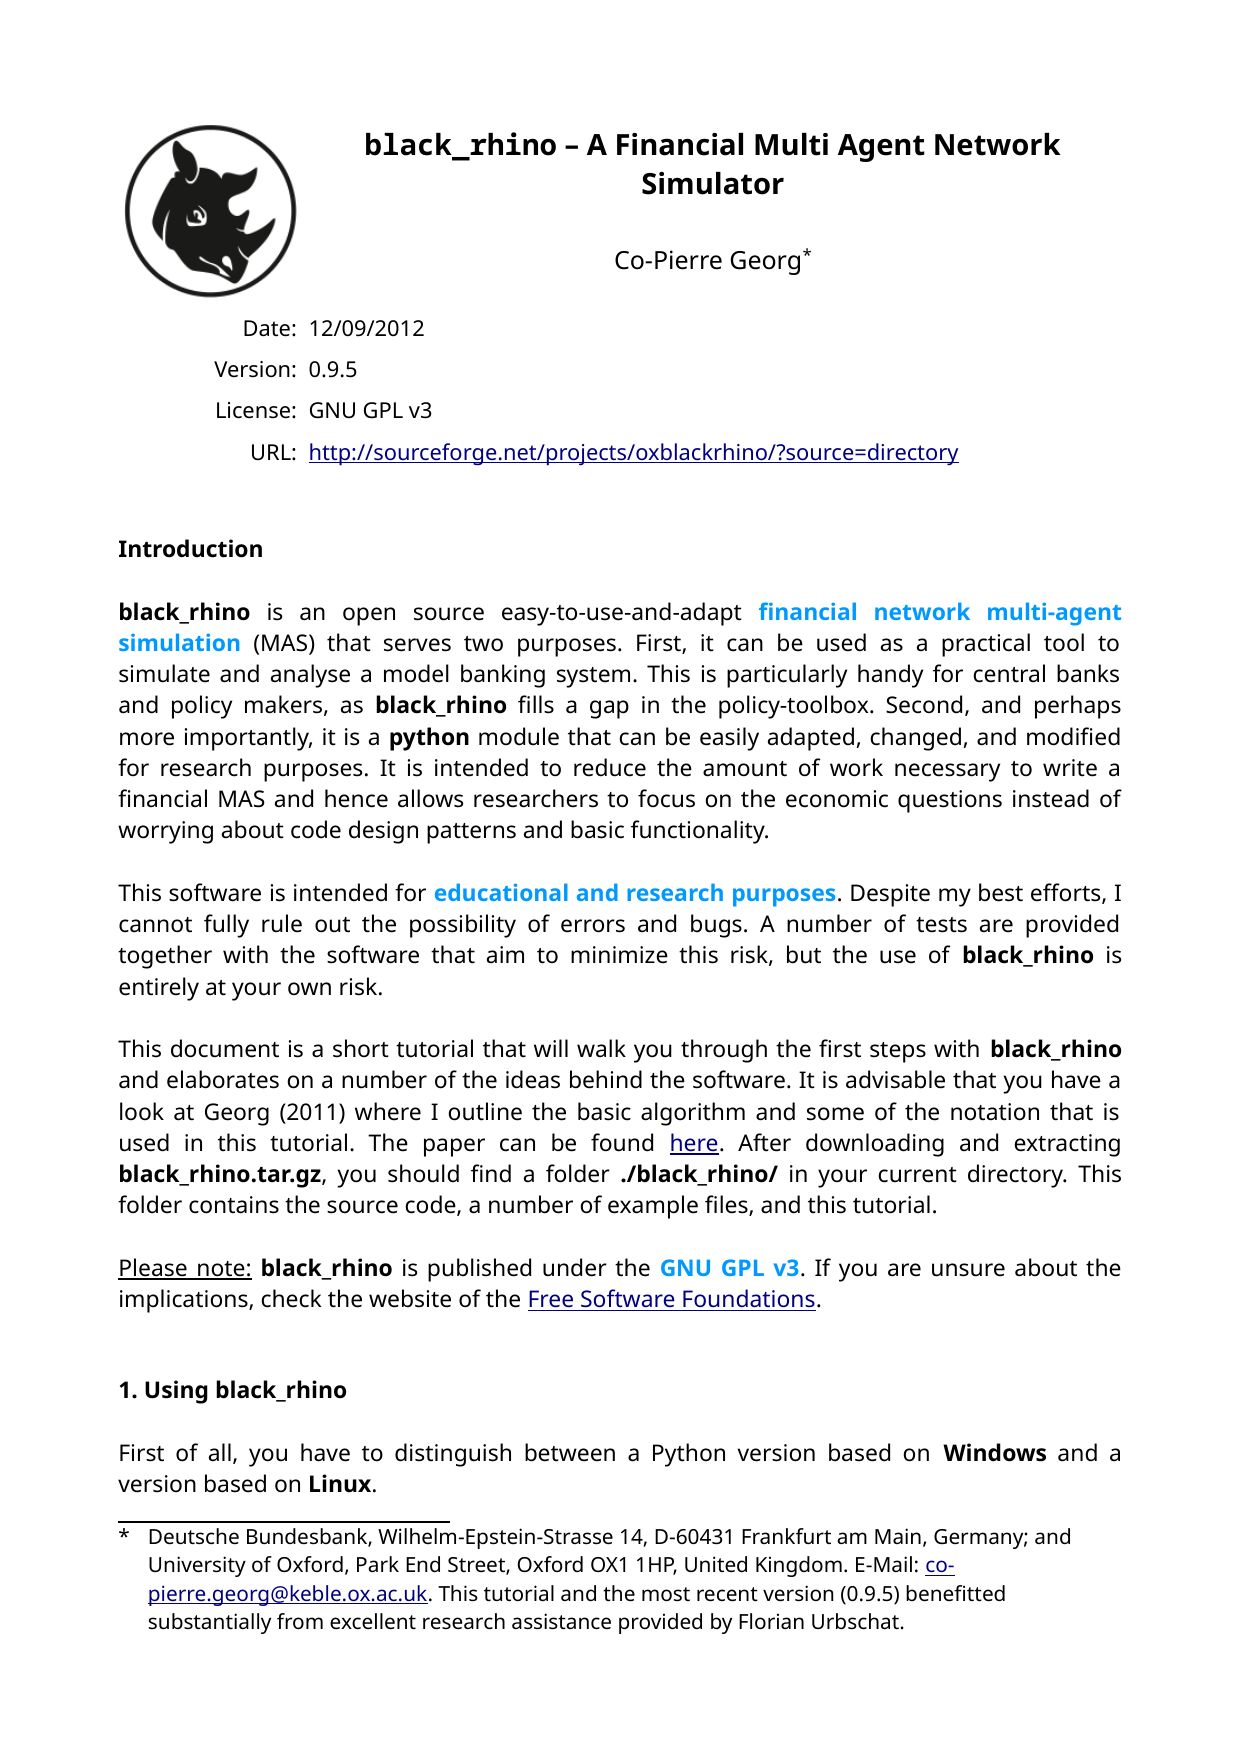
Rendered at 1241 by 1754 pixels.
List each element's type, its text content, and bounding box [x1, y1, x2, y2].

text First of all, you have to distinguish between a Python version based on Windows and a version based on Linux. [118, 1436, 1122, 1499]
table_cell 0.9.5 [303, 348, 1123, 389]
table_cell License: [118, 390, 302, 431]
table_header [118, 300, 302, 307]
table_header Date: [118, 307, 302, 348]
table_cell GNU GPL v3 [303, 390, 1123, 431]
text Introduction [118, 533, 1122, 564]
text This document is a short tutorial that will walk you through the first steps with black_rhino and elaborates on a number of the ideas behind the software. It is advisable that you have a look at Georg (2011) where I outline the basic algorithm and some of the notation that is used in this tutorial. The paper can be found here. After downloading and extracting black_rhino.tar.gz, you should find a folder ./black_rhino/ in your current directory. This folder contains the source code, a number of example files, and this tutorial. [118, 1033, 1122, 1221]
table_cell http://sourceforge.net/projects/oxblackrhino/?source=directory [303, 431, 1123, 472]
text black_rhino is an open source easy-to-use-and-adapt financial network multi-agent simulation (MAS) that serves two purposes. First, it can be used as a practical tool to simulate and analyse a model banking system. This is particularly handy for central banks and policy makers, as black_rhino fills a gap in the policy-toolbox. Second, and perhaps more importantly, it is a python module that can be easily adapted, changed, and modified for research purposes. It is intended to reduce the amount of work necessary to write a financial MAS and hence allows researchers to focus on the economic questions instead of worrying about code design patterns and basic functionality. [118, 596, 1122, 846]
text This software is intended for educational and research purposes. Despite my best efforts, I cannot fully rule out the possibility of errors and bugs. A number of tests are provided together with the software that aim to minimize this risk, but the use of black_rhino is entirely at your own risk. [118, 877, 1122, 1002]
table_header [118, 118, 302, 299]
table_header 12/09/2012 [303, 307, 1123, 348]
picture [123, 123, 298, 300]
table_cell URL: [118, 431, 302, 472]
table_header black_rhino – A Financial Multi Agent Network Simulator Co-Pierre Georg [303, 118, 1123, 307]
text 1. Using black_rhino [118, 1374, 1122, 1405]
text Please note: black_rhino is published under the GNU GPL v3. If you are unsure about the implications, check the website of the Free Software Foundations. [118, 1252, 1122, 1314]
table_cell Version: [118, 348, 302, 389]
